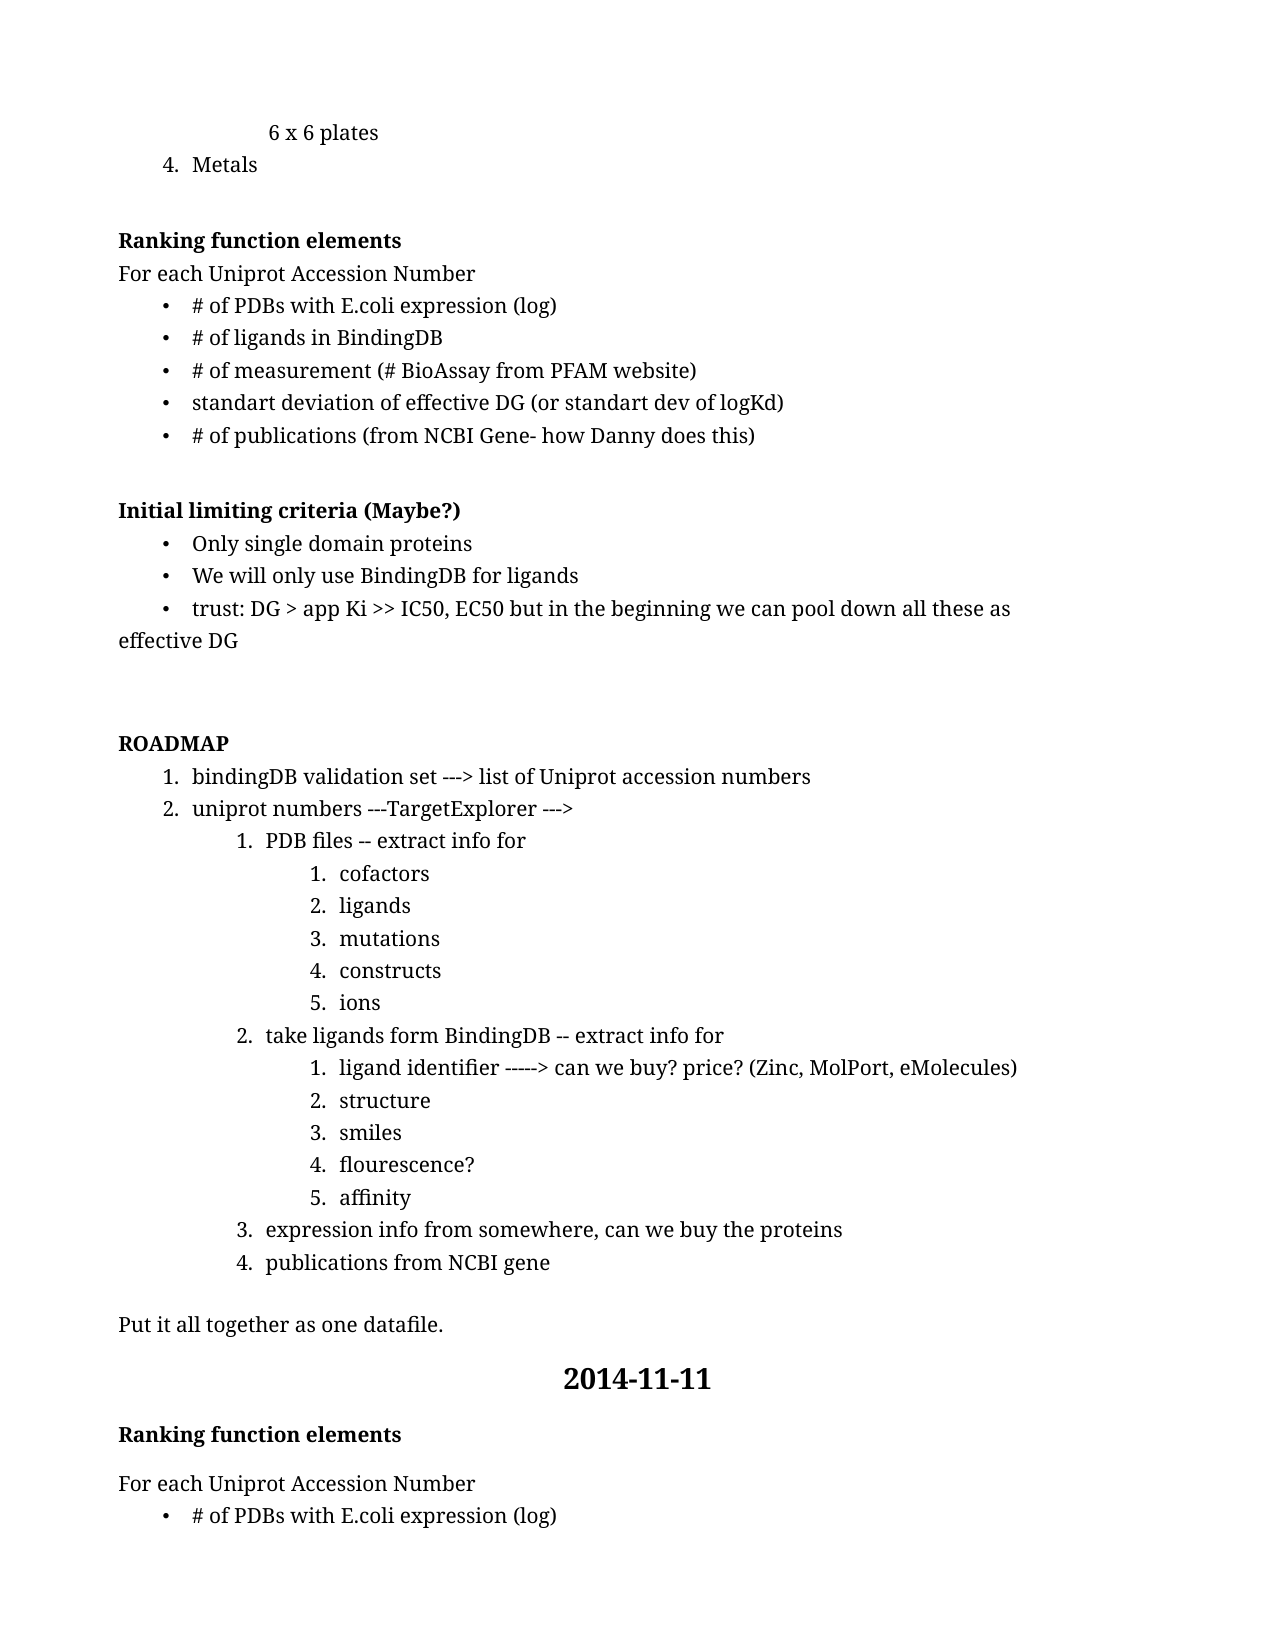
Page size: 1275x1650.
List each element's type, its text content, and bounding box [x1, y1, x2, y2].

list cofactors [309, 859, 1157, 887]
list publications from NCBI gene [236, 1248, 1157, 1276]
list # of publications (from NCBI Gene- how Danny does this) [162, 421, 1157, 449]
list smiles [309, 1118, 1157, 1147]
list expression info from somewhere, can we buy the proteins [236, 1215, 1157, 1244]
text For each Uniprot Accession Number [118, 1469, 1157, 1498]
text Put it all together as one datafile. [118, 1280, 1157, 1338]
list # of measurement (# BioAssay from PFAM website) [162, 356, 1157, 384]
text Ranking function elements [118, 1421, 1157, 1449]
list trust: DG > app Ki >> IC50, EC50 but in the beginning we can pool down all these as [162, 594, 1157, 622]
list ligand identifier -----> can we buy? price? (Zinc, MolPort, eMolecules) [309, 1053, 1157, 1082]
list ions [309, 988, 1157, 1017]
list structure [309, 1086, 1157, 1114]
list mutations [309, 924, 1157, 952]
text For each Uniprot Accession Number [118, 259, 1157, 287]
list constructs [309, 956, 1157, 984]
list standart deviation of effective DG (or standart dev of logKd) [162, 388, 1157, 417]
list Only single domain proteins [162, 529, 1157, 557]
list # of PDBs with E.coli expression (log) [162, 291, 1157, 319]
list # of ligands in BindingDB [162, 323, 1157, 352]
text Ranking function elements [118, 226, 1157, 255]
list affinity [309, 1183, 1157, 1211]
list # of PDBs with E.coli expression (log) [162, 1502, 1157, 1530]
text 6 x 6 plates [268, 118, 1157, 147]
text Initial limiting criteria (Maybe?) [118, 497, 1157, 525]
text effective DG [118, 626, 1157, 654]
list take ligands form BindingDB -- extract info for [236, 1021, 1157, 1049]
list uniprot numbers ---TargetExplorer ---> [162, 794, 1157, 823]
list bindingDB validation set ---> list of Uniprot accession numbers [162, 762, 1157, 790]
list ligands [309, 891, 1157, 920]
list flourescence? [309, 1151, 1157, 1179]
list Metals [162, 151, 1157, 179]
text ROADMAP [118, 729, 1157, 758]
text 2014-11-11 [118, 1358, 1157, 1398]
list We will only use BindingDB for ligands [162, 561, 1157, 590]
list PDB files -- extract info for [236, 827, 1157, 855]
